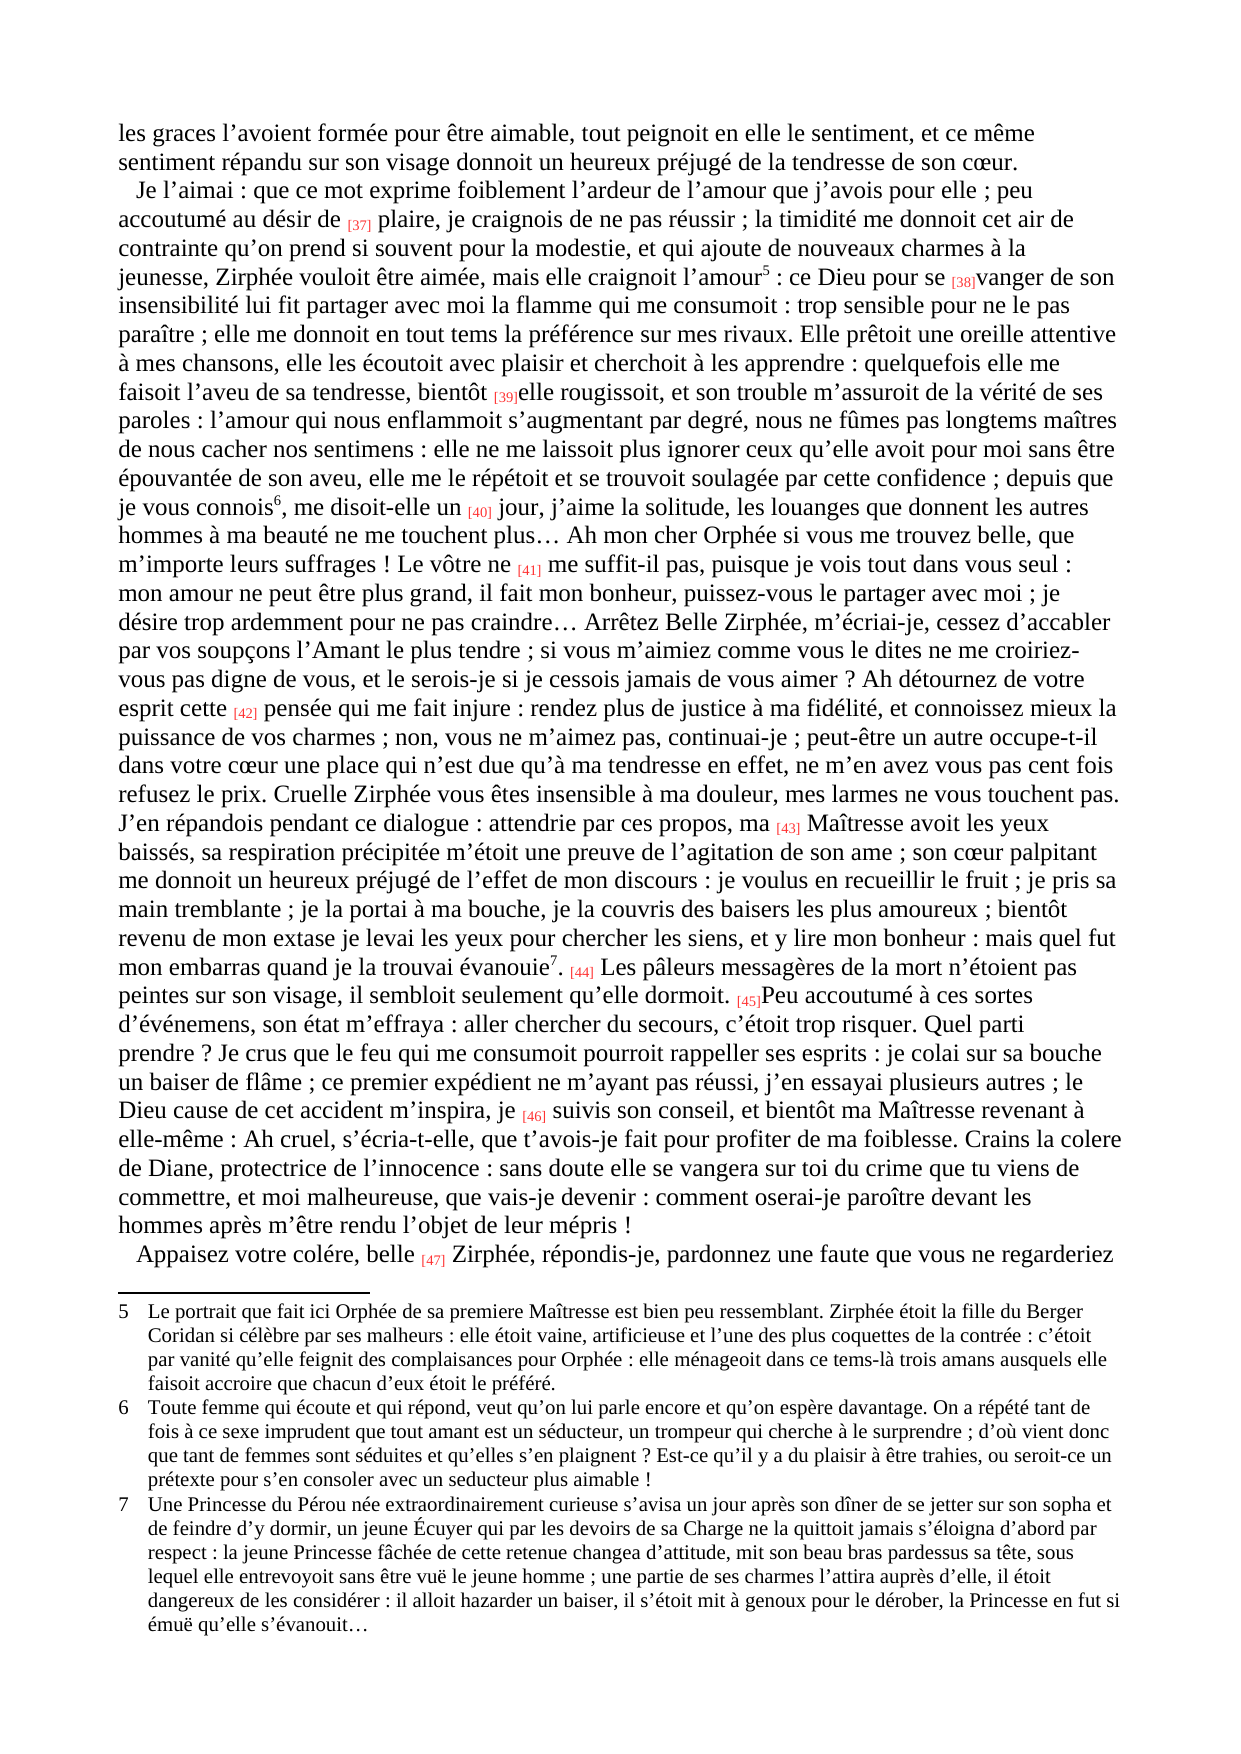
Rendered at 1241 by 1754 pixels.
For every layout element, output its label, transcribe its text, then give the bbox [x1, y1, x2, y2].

text les graces l’avoient formée pour être aimable, tout peignoit en elle le sentiment, et ce même sentiment répandu sur son visage donnoit un heureux préjugé de la tendresse de son cœur. [118, 118, 1122, 176]
text Je l’aimai : que ce mot exprime foiblement l’ardeur de l’amour que j’avois pour elle ; peu accoutumé au désir de [37] plaire, je craignois de ne pas réussir ; la timidité me donnoit cet air de contrainte qu’on prend si souvent pour la modestie, et qui ajoute de nouveaux charmes à la jeunesse, Zirphée vouloit être aimée, mais elle craignoit l’amour : ce Dieu pour se [38]vanger de son insensibilité lui fit partager avec moi la flamme qui me consumoit : trop sensible pour ne le pas paraître ; elle me donnoit en tout tems la préférence sur mes rivaux. Elle prêtoit une oreille attentive à mes chansons, elle les écoutoit avec plaisir et cherchoit à les apprendre : quelquefois elle me faisoit l’aveu de sa tendresse, bientôt [39]elle rougissoit, et son trouble m’assuroit de la vérité de ses paroles : l’amour qui nous enflammoit s’augmentant par degré, nous ne fûmes pas longtems maîtres de nous cacher nos sentimens : elle ne me laissoit plus ignorer ceux qu’elle avoit pour moi sans être épouvantée de son aveu, elle me le répétoit et se trouvoit soulagée par cette confidence ; depuis que je vous connois, me disoit-elle un [40] jour, j’aime la solitude, les louanges que donnent les autres hommes à ma beauté ne me touchent plus… Ah mon cher Orphée si vous me trouvez belle, que m’importe leurs suffrages ! Le vôtre ne [41] me suffit-il pas, puisque je vois tout dans vous seul : mon amour ne peut être plus grand, il fait mon bonheur, puissez-vous le partager avec moi ; je désire trop ardemment pour ne pas craindre… Arrêtez Belle Zirphée, m’écriai-je, cessez d’accabler par vos soupçons l’Amant le plus tendre ; si vous m’aimiez comme vous le dites ne me croiriez-vous pas digne de vous, et le serois-je si je cessois jamais de vous aimer ? Ah détournez de votre esprit cette [42] pensée qui me fait injure : rendez plus de justice à ma fidélité, et connoissez mieux la puissance de vos charmes ; non, vous ne m’aimez pas, continuai-je ; peut-être un autre occupe-t-il dans votre cœur une place qui n’est due qu’à ma tendresse en effet, ne m’en avez vous pas cent fois refusez le prix. Cruelle Zirphée vous êtes insensible à ma douleur, mes larmes ne vous touchent pas. J’en répandois pendant ce dialogue : attendrie par ces propos, ma [43] Maîtresse avoit les yeux baissés, sa respiration précipitée m’étoit une preuve de l’agitation de son ame ; son cœur palpitant me donnoit un heureux préjugé de l’effet de mon discours : je voulus en recueillir le fruit ; je pris sa main tremblante ; je la portai à ma bouche, je la couvris des baisers les plus amoureux ; bientôt revenu de mon extase je levai les yeux pour chercher les siens, et y lire mon bonheur : mais quel fut mon embarras quand je la trouvai évanouie. [44] Les pâleurs messagères de la mort n’étoient pas peintes sur son visage, il sembloit seulement qu’elle dormoit. [45]Peu accoutumé à ces sortes d’événemens, son état m’effraya : aller chercher du secours, c’étoit trop risquer. Quel parti prendre ? Je crus que le feu qui me consumoit pourroit rappeller ses esprits : je colai sur sa bouche un baiser de flâme ; ce premier expédient ne m’ayant pas réussi, j’en essayai plusieurs autres ; le Dieu cause de cet accident m’inspira, je [46] suivis son conseil, et bientôt ma Maîtresse revenant à elle-même : Ah cruel, s’écria-t-elle, que t’avois-je fait pour profiter de ma foiblesse. Crains la colere de Diane, protectrice de l’innocence : sans doute elle se vangera sur toi du crime que tu viens de commettre, et moi malheureuse, que vais-je devenir : comment oserai-je paroître devant les hommes après m’être rendu l’objet de leur mépris ! [118, 176, 1122, 1239]
text Toute femme qui écoute et qui répond, veut qu’on lui parle encore et qu’on espère davantage. On a répété tant de fois à ce sexe imprudent que tout amant est un séducteur, un trompeur qui cherche à le surprendre ; d’où vient donc que tant de femmes sont séduites et qu’elles s’en plaignent ? Est-ce qu’il y a du plaisir à être trahies, ou seroit-ce un prétexte pour s’en consoler avec un seducteur plus aimable ! [118, 1395, 1122, 1491]
text Une Princesse du Pérou née extraordinairement curieuse s’avisa un jour après son dîner de se jetter sur son sopha et de feindre d’y dormir, un jeune Écuyer qui par les devoirs de sa Charge ne la quittoit jamais s’éloigna d’abord par respect : la jeune Princesse fâchée de cette retenue changea d’attitude, mit son beau bras pardessus sa tête, sous lequel elle entrevoyoit sans être vuë le jeune homme ; une partie de ses charmes l’attira auprès d’elle, il étoit dangereux de les considérer : il alloit hazarder un baiser, il s’étoit mit à genoux pour le dérober, la Princesse en fut si émuë qu’elle s’évanouit… [118, 1491, 1122, 1636]
text Appaisez votre colére, belle [47] Zirphée, répondis-je, pardonnez une faute que vous ne regarderiez [118, 1239, 1122, 1268]
text Le portrait que fait ici Orphée de sa premiere Maîtresse est bien peu ressemblant. Zirphée étoit la fille du Berger Coridan si célèbre par ses malheurs : elle étoit vaine, artificieuse et l’une des plus coquettes de la contrée : c’étoit par vanité qu’elle feignit des complaisances pour Orphée : elle ménageoit dans ce tems-là trois amans ausquels elle faisoit accroire que chacun d’eux étoit le préféré. [118, 1299, 1122, 1395]
